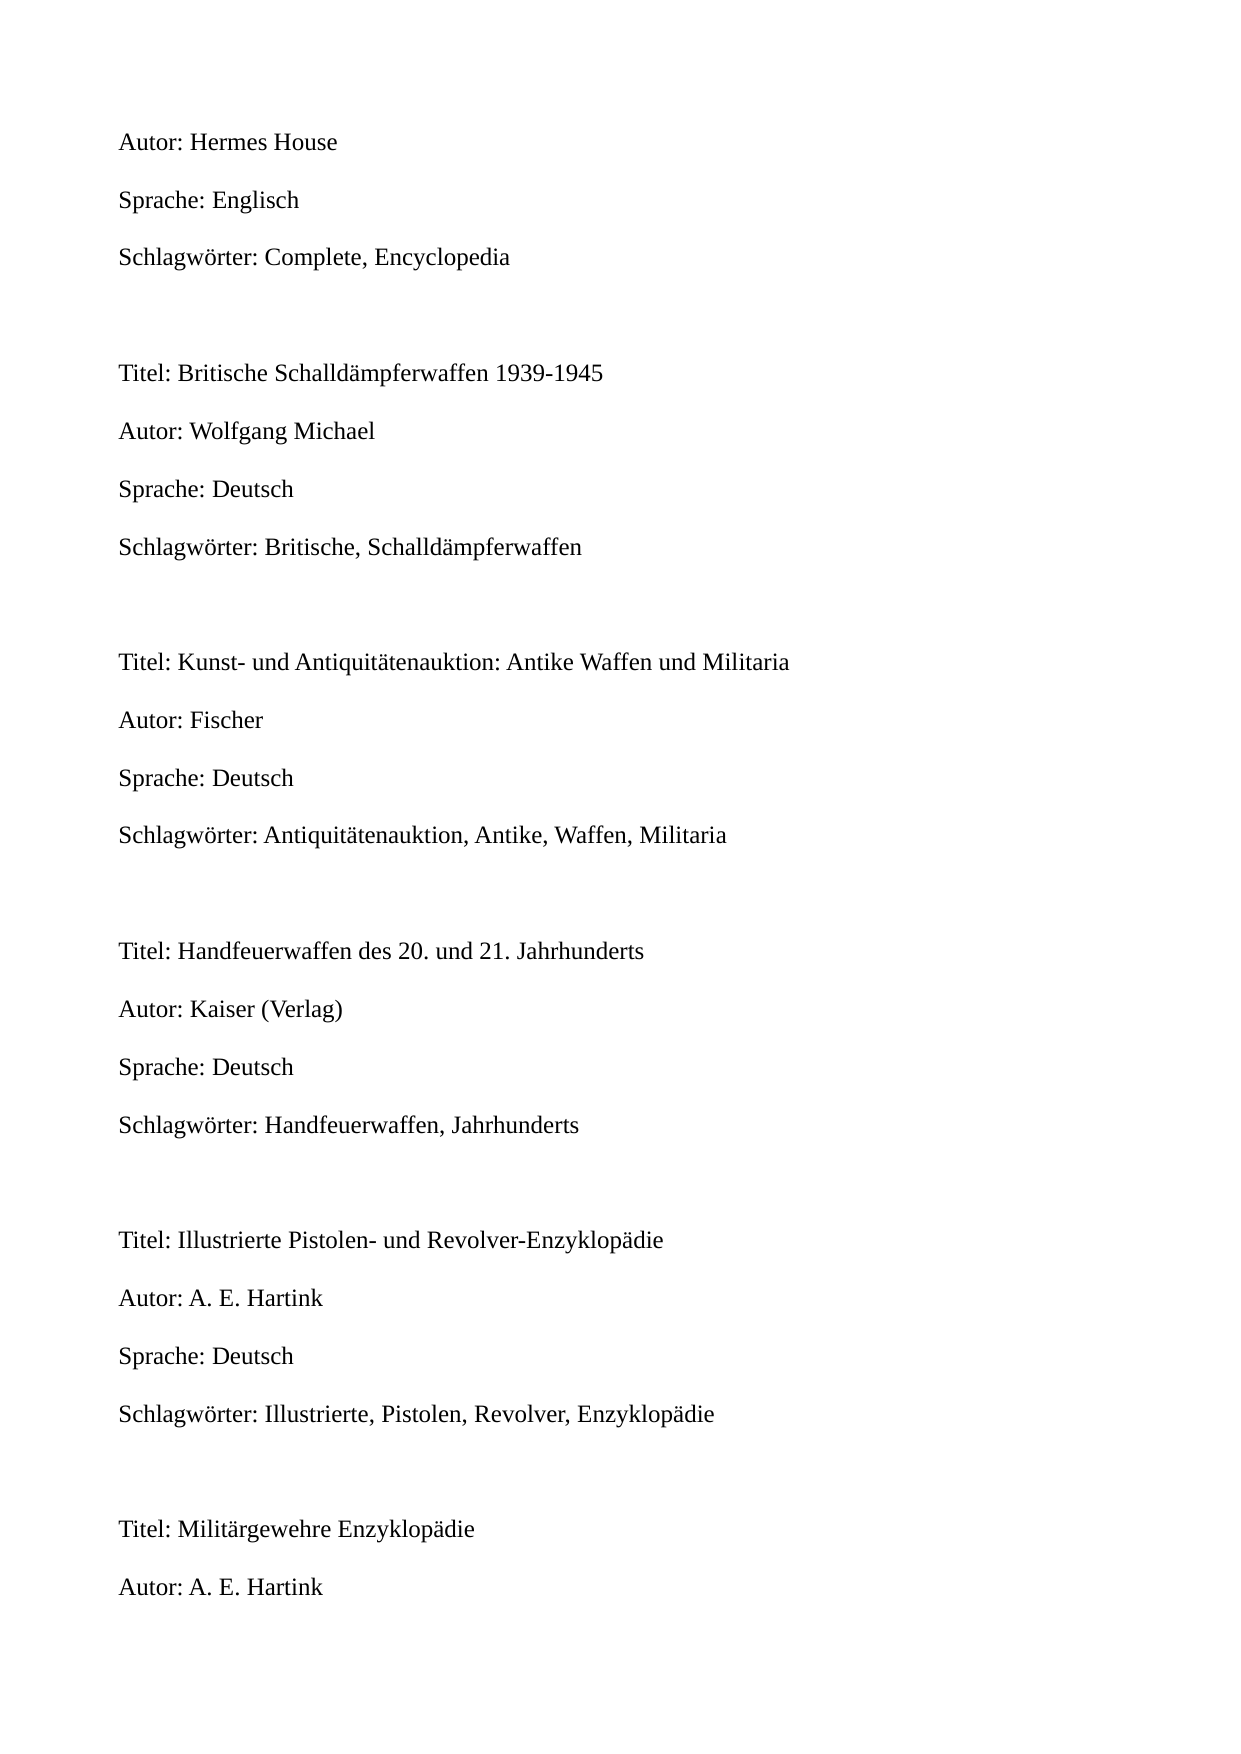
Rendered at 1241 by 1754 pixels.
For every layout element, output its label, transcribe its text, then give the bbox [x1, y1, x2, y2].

text Schlagwörter: Handfeuerwaffen, Jahrhunderts [118, 1101, 1122, 1138]
text Sprache: Deutsch [118, 1332, 1122, 1370]
text Sprache: Deutsch [118, 1043, 1122, 1081]
text Schlagwörter: Britische, Schalldämpferwaffen [118, 523, 1122, 560]
text Sprache: Englisch [118, 176, 1122, 213]
text Titel: Britische Schalldämpferwaffen 1939-1945 [118, 349, 1122, 387]
text Autor: Fischer [118, 696, 1122, 734]
text Sprache: Deutsch [118, 754, 1122, 792]
text Autor: A. E. Hartink [118, 1563, 1122, 1601]
text Sprache: Deutsch [118, 465, 1122, 502]
text Autor: Hermes House [118, 118, 1122, 156]
text Schlagwörter: Complete, Encyclopedia [118, 234, 1122, 271]
text Titel: Illustrierte Pistolen- und Revolver-Enzyklopädie [118, 1217, 1122, 1254]
text Titel: Kunst- und Antiquitätenauktion: Antike Waffen und Militaria [118, 638, 1122, 676]
text Titel: Handfeuerwaffen des 20. und 21. Jahrhunderts [118, 927, 1122, 965]
text Titel: Militärgewehre Enzyklopädie [118, 1506, 1122, 1543]
text Autor: A. E. Hartink [118, 1274, 1122, 1312]
text Autor: Wolfgang Michael [118, 407, 1122, 445]
text Schlagwörter: Illustrierte, Pistolen, Revolver, Enzyklopädie [118, 1390, 1122, 1427]
text Schlagwörter: Antiquitätenauktion, Antike, Waffen, Militaria [118, 812, 1122, 849]
text Autor: Kaiser (Verlag) [118, 985, 1122, 1023]
